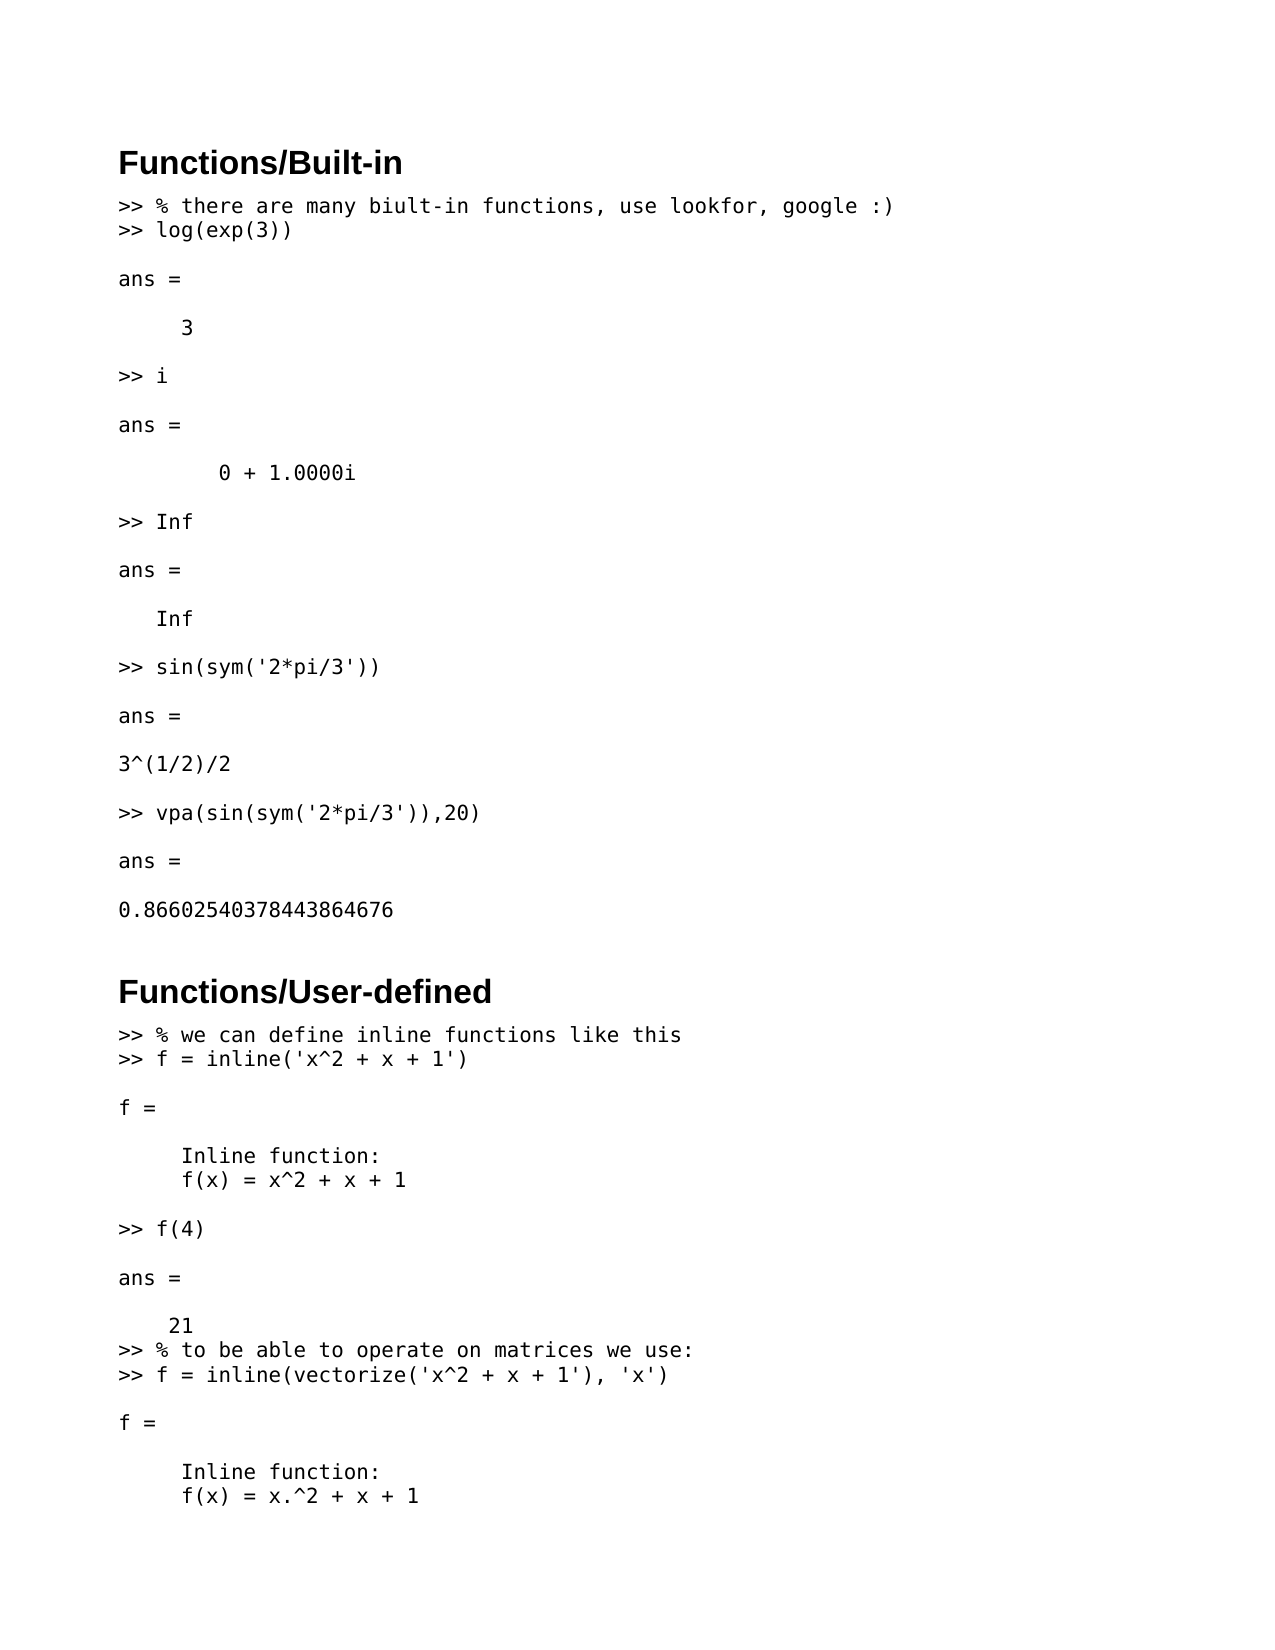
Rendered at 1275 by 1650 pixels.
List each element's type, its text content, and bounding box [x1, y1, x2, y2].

text >> log(exp(3)) [118, 218, 1157, 243]
text >> f(4) [118, 1217, 1157, 1241]
text >> vpa(sin(sym('2*pi/3')),20) [118, 801, 1157, 825]
subtitle Functions/Built-in [118, 143, 1157, 182]
text 0 + 1.0000i [118, 461, 1157, 486]
text 3 [118, 316, 1157, 340]
text >> f = inline('x^2 + x + 1') [118, 1047, 1157, 1071]
text f = [118, 1411, 1157, 1435]
text >> % to be able to operate on matrices we use: [118, 1338, 1157, 1363]
text >> % there are many biult-in functions, use lookfor, google :) [118, 194, 1157, 218]
text 0.86602540378443864676 [118, 898, 1157, 922]
text 21 [118, 1314, 1157, 1338]
text ans = [118, 1266, 1157, 1290]
text >> Inf [118, 510, 1157, 534]
text >> sin(sym('2*pi/3')) [118, 655, 1157, 680]
text Inf [118, 607, 1157, 631]
text f(x) = x^2 + x + 1 [118, 1168, 1157, 1193]
text >> % we can define inline functions like this [118, 1023, 1157, 1047]
text ans = [118, 413, 1157, 437]
text ans = [118, 704, 1157, 728]
text f = [118, 1096, 1157, 1120]
text ans = [118, 849, 1157, 874]
subtitle Functions/User-defined [118, 972, 1157, 1010]
text >> i [118, 364, 1157, 388]
text Inline function: [118, 1460, 1157, 1484]
text 3^(1/2)/2 [118, 752, 1157, 777]
text f(x) = x.^2 + x + 1 [118, 1484, 1157, 1508]
text >> f = inline(vectorize('x^2 + x + 1'), 'x') [118, 1363, 1157, 1387]
text ans = [118, 267, 1157, 291]
text Inline function: [118, 1144, 1157, 1168]
text ans = [118, 558, 1157, 583]
